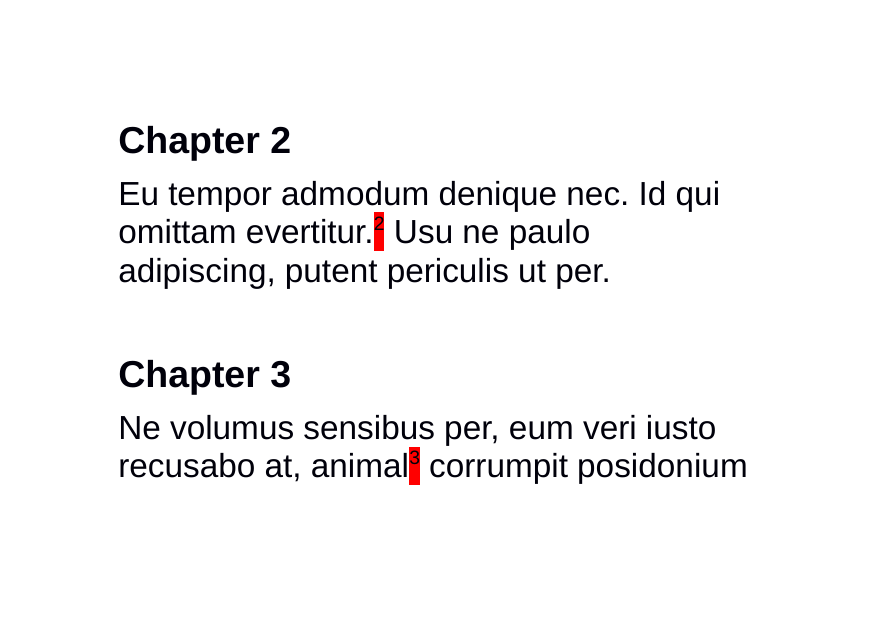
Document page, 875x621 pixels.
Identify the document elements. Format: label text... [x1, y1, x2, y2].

text Ne volumus sensibus per, eum veri iusto recusabo at, animal corrumpit posidonium [118, 408, 756, 485]
subtitle Chapter 3 [118, 352, 756, 396]
subtitle Chapter 2 [118, 118, 756, 161]
text Eu tempor admodum denique nec. Id qui omittam evertitur. Usu ne paulo adipiscing, putent periculis ut per. [118, 174, 756, 289]
